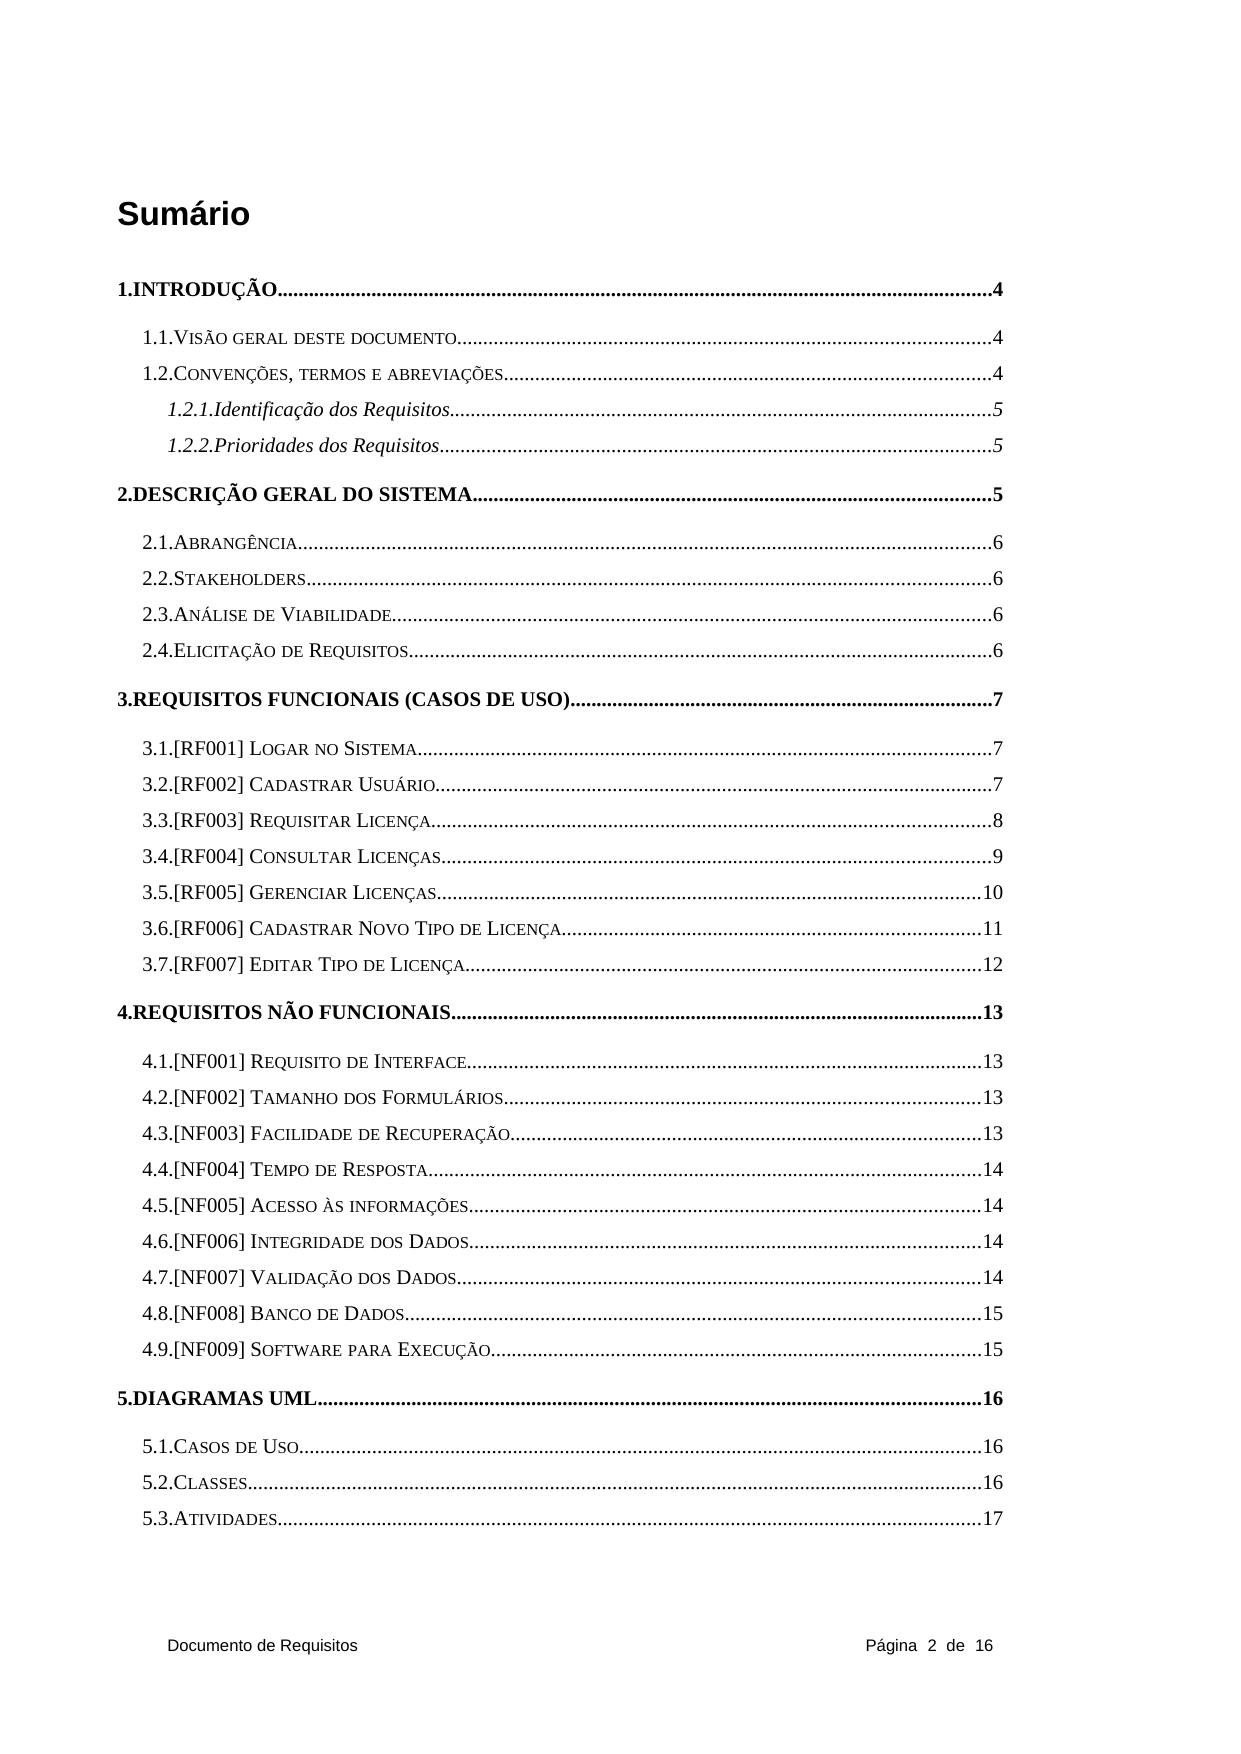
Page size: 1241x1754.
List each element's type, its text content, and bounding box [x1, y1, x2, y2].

text 5.3.Atividades 17 [142, 1506, 1003, 1530]
text 3.4.[RF004] Consultar Licenças 9 [142, 843, 1003, 868]
text 2.4.Elicitação de Requisitos 6 [142, 638, 1003, 662]
text 4.4.[NF004] Tempo de Resposta 14 [142, 1157, 1003, 1181]
text 4.8.[NF008] Banco de Dados 15 [142, 1301, 1003, 1325]
text 1.2.1.Identificação dos Requisitos 5 [167, 397, 1003, 421]
text 4.3.[NF003] Facilidade de Recuperação 13 [142, 1121, 1003, 1145]
text 4.9.[NF009] Software para Execução 15 [142, 1337, 1003, 1361]
text 5.1.Casos de Uso 16 [142, 1434, 1003, 1458]
subtitle Sumário [117, 194, 1003, 232]
text 5.2.Classes 16 [142, 1470, 1003, 1494]
text 3.6.[RF006] Cadastrar Novo Tipo de Licença 11 [142, 916, 1003, 940]
text 4.7.[NF007] Validação dos Dados 14 [142, 1265, 1003, 1289]
text 4.Requisitos não funcionais 13 [117, 1000, 1003, 1024]
text 4.2.[NF002] Tamanho dos Formulários 13 [142, 1085, 1003, 1109]
text 4.6.[NF006] Integridade dos Dados 14 [142, 1229, 1003, 1253]
text 3.2.[RF002] Cadastrar Usuário 7 [142, 771, 1003, 796]
text 2.Descrição geral do sistema 5 [117, 482, 1003, 506]
text 1.Introdução 4 [117, 276, 1003, 301]
text 3.Requisitos funcionais (casos de uso) 7 [117, 687, 1003, 711]
text 4.1.[NF001] Requisito de Interface 13 [142, 1049, 1003, 1073]
text 1.2.Convenções, termos e abreviações 4 [142, 361, 1003, 385]
text 2.2.Stakeholders 6 [142, 566, 1003, 590]
text 3.5.[RF005] Gerenciar Licenças 10 [142, 879, 1003, 904]
text 1.2.2.Prioridades dos Requisitos 5 [167, 433, 1003, 457]
text 1.1.Visão geral deste documento 4 [142, 325, 1003, 349]
text 3.1.[RF001] Logar no Sistema 7 [142, 735, 1003, 759]
text 5.Diagramas UML 16 [117, 1386, 1003, 1410]
text 3.7.[RF007] Editar Tipo de Licença 12 [142, 952, 1003, 976]
text 3.3.[RF003] Requisitar Licença 8 [142, 807, 1003, 832]
text 2.3.Análise de Viabilidade 6 [142, 602, 1003, 626]
text 4.5.[NF005] Acesso às informações 14 [142, 1193, 1003, 1217]
text 2.1.Abrangência 6 [142, 530, 1003, 554]
